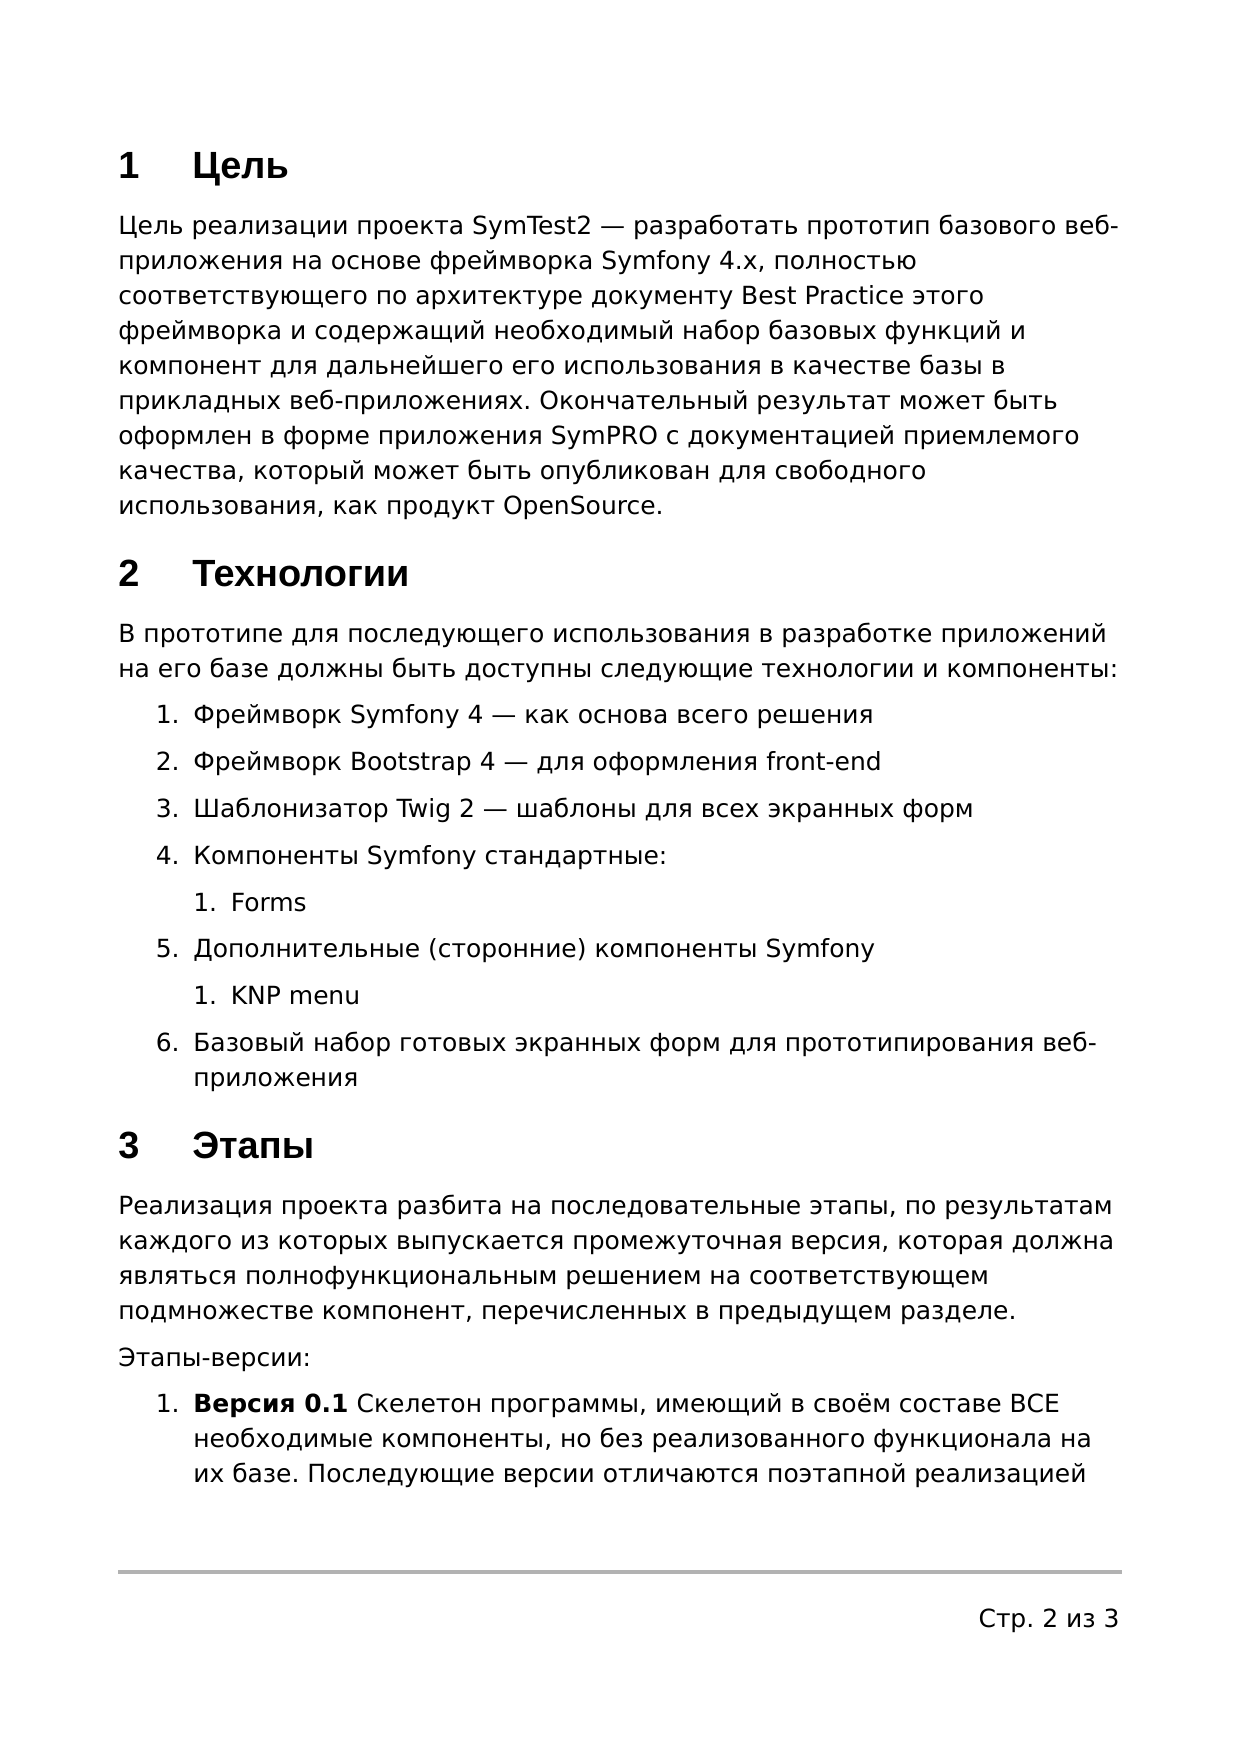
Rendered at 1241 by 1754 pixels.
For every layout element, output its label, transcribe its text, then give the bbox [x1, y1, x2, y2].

subtitle Цель [118, 143, 1122, 187]
list Дополнительные (сторонние) компоненты Symfony [156, 934, 1122, 964]
text Цель реализации проекта SymTest2 — разработать прототип базового веб-приложения на основе фреймворка Symfony 4.x, полностью соответствующего по архитектуре документу Best Practice этого фреймворка и содержащий необходимый набор базовых функций и компонент для дальнейшего его использования в качестве базы в прикладных веб-приложениях. Окончательный результат может быть оформлен в форме приложения SymPRO с документацией приемлемого качества, который может быть опубликован для свободного использования, как продукт OpenSource. [118, 211, 1122, 520]
text Этапы-версии: [118, 1343, 1122, 1372]
list Forms [193, 888, 1122, 917]
list Компоненты Symfony стандартные: [156, 841, 1122, 870]
list Шаблонизатор Twig 2 — шаблоны для всех экранных форм [156, 794, 1122, 823]
text Реализация проекта разбита на последовательные этапы, по результатам каждого из которых выпускается промежуточная версия, которая должна являться полнофункциональным решением на соответствующем подмножестве компонент, перечисленных в предыдущем разделе. [118, 1191, 1122, 1325]
text В прототипе для последующего использования в разработке приложений на его базе должны быть доступны следующие технологии и компоненты: [118, 619, 1122, 683]
subtitle Этапы [118, 1123, 1122, 1167]
list Фреймворк Symfony 4 — как основа всего решения [156, 701, 1122, 730]
subtitle Технологии [118, 551, 1122, 595]
list Версия 0.1 Скелетон программы, имеющий в своём составе ВСЕ необходимые компоненты, но без реализованного функционала на их базе. Последующие версии отличаются поэтапной реализацией [156, 1389, 1122, 1489]
list KNP menu [193, 981, 1122, 1011]
list Фреймворк Bootstrap 4 — для оформления front-end [156, 747, 1122, 777]
list Базовый набор готовых экранных форм для прототипирования веб-приложения [156, 1028, 1122, 1092]
